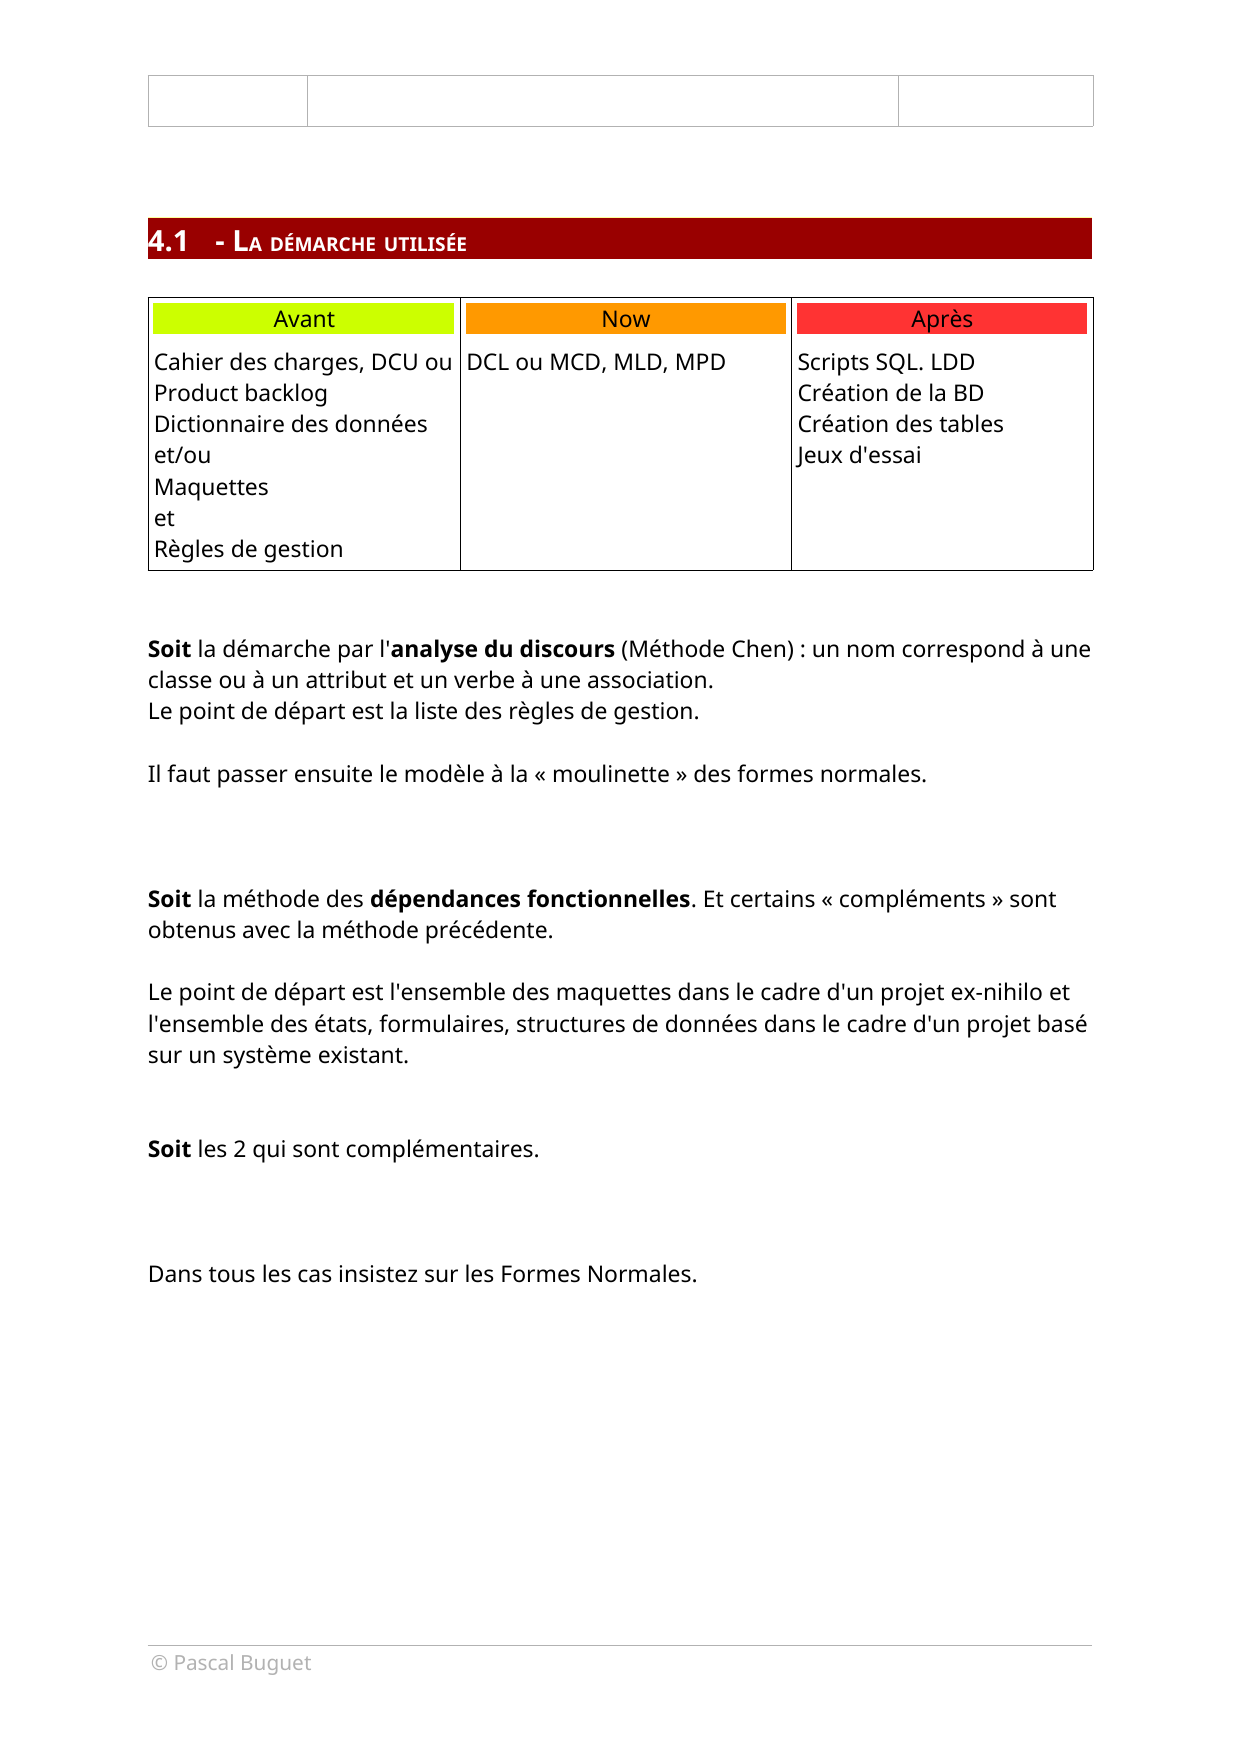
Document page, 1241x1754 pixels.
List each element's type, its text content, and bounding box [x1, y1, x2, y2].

text Il faut passer ensuite le modèle à la « moulinette » des formes normales. [148, 758, 1092, 789]
table_cell Scripts SQL. LDD Création de la BD Création des tables Jeux d'essai [792, 340, 1093, 570]
text Soit la démarche par l'analyse du discours (Méthode Chen) : un nom correspond à une classe ou à un attribut et un verbe à une association. [148, 633, 1092, 695]
text Soit la méthode des dépendances fonctionnelles. Et certains « compléments » sont obtenus avec la méthode précédente. [148, 883, 1092, 945]
text Le point de départ est l'ensemble des maquettes dans le cadre d'un projet ex-nihilo et l'ensemble des états, formulaires, structures de données dans le cadre d'un projet basé sur un système existant. [148, 976, 1092, 1070]
subtitle - La démarche utilisée [148, 218, 1092, 259]
table_header Avant [149, 298, 460, 340]
table_cell DCL ou MCD, MLD, MPD [461, 340, 791, 570]
text Le point de départ est la liste des règles de gestion. [148, 695, 1092, 726]
table_header Après [792, 298, 1093, 340]
text Dans tous les cas insistez sur les Formes Normales. [148, 1258, 1092, 1289]
table_header Now [461, 298, 791, 340]
text Soit les 2 qui sont complémentaires. [148, 1133, 1092, 1164]
table_cell Cahier des charges, DCU ou Product backlog Dictionnaire des données et/ou Maquettes et Règles de gestion [149, 340, 460, 570]
